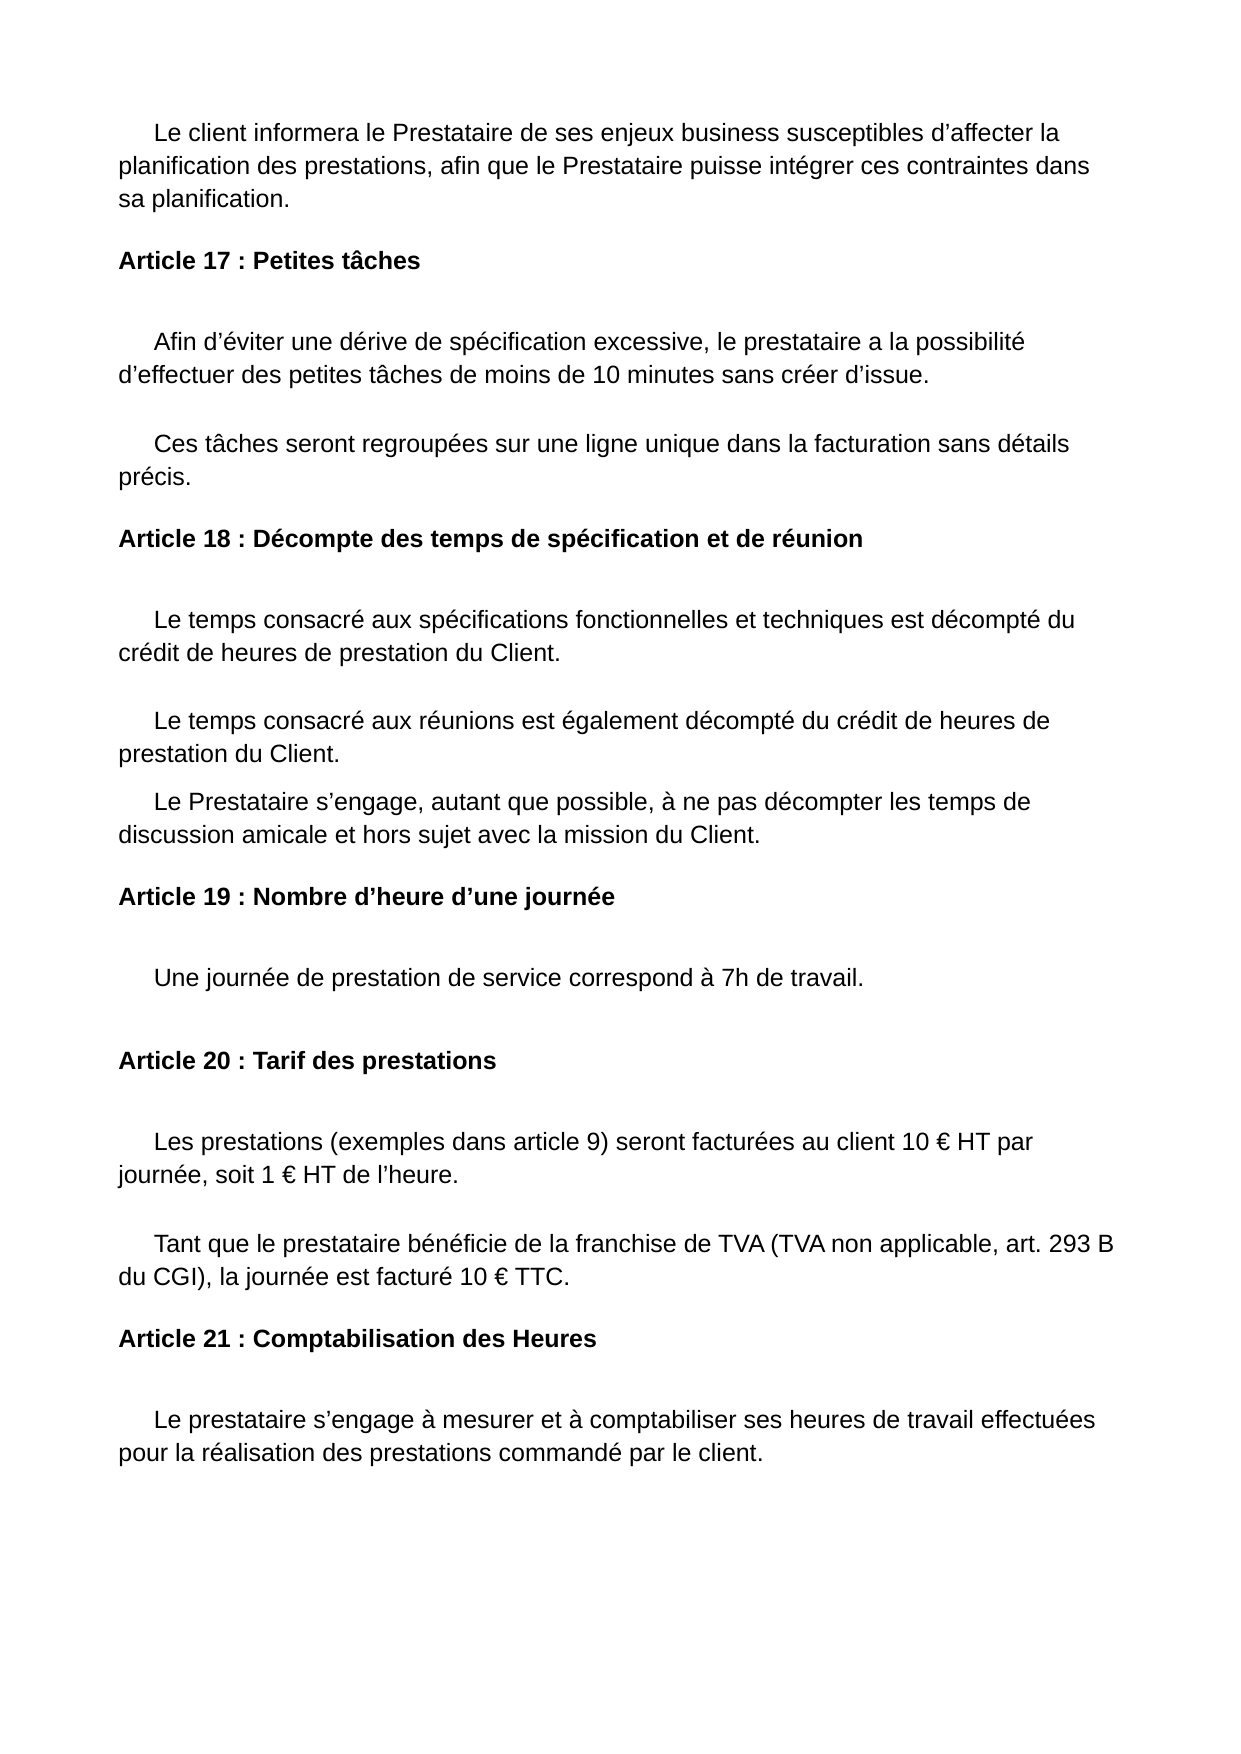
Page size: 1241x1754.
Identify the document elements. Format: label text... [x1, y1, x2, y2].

subtitle Article 18 : Décompte des temps de spécification et de réunion [118, 524, 1122, 553]
text Ces tâches seront regroupées sur une ligne unique dans la facturation sans détails précis. [118, 429, 1122, 491]
text Le client informera le Prestataire de ses enjeux business susceptibles d’affecter la planification des prestations, afin que le Prestataire puisse intégrer ces contraintes dans sa planification. [118, 118, 1122, 213]
subtitle Article 21 : Comptabilisation des Heures [118, 1324, 1122, 1352]
text Les prestations (exemples dans article 9) seront facturées au client 10 € HT par journée, soit 1 € HT de l’heure. [118, 1127, 1122, 1189]
text Le temps consacré aux spécifications fonctionnelles et techniques est décompté du crédit de heures de prestation du Client. [118, 605, 1122, 667]
subtitle Article 19 : Nombre d’heure d’une journée [118, 882, 1122, 911]
text Tant que le prestataire bénéficie de la franchise de TVA (TVA non applicable, art. 293 B du CGI), la journée est facturé 10 € TTC. [118, 1228, 1122, 1290]
text Une journée de prestation de service correspond à 7h de travail. [118, 963, 1122, 992]
text Le temps consacré aux réunions est également décompté du crédit de heures de prestation du Client. [118, 706, 1122, 768]
subtitle Article 20 : Tarif des prestations [118, 1046, 1122, 1075]
text Le Prestataire s’engage, autant que possible, à ne pas décompter les temps de discussion amicale et hors sujet avec la mission du Client. [118, 787, 1122, 849]
text Le prestataire s’engage à mesurer et à comptabiliser ses heures de travail effectuées pour la réalisation des prestations commandé par le client. [118, 1405, 1122, 1466]
subtitle Article 17 : Petites tâches [118, 246, 1122, 275]
text Afin d’éviter une dérive de spécification excessive, le prestataire a la possibilité d’effectuer des petites tâches de moins de 10 minutes sans créer d’issue. [118, 327, 1122, 389]
